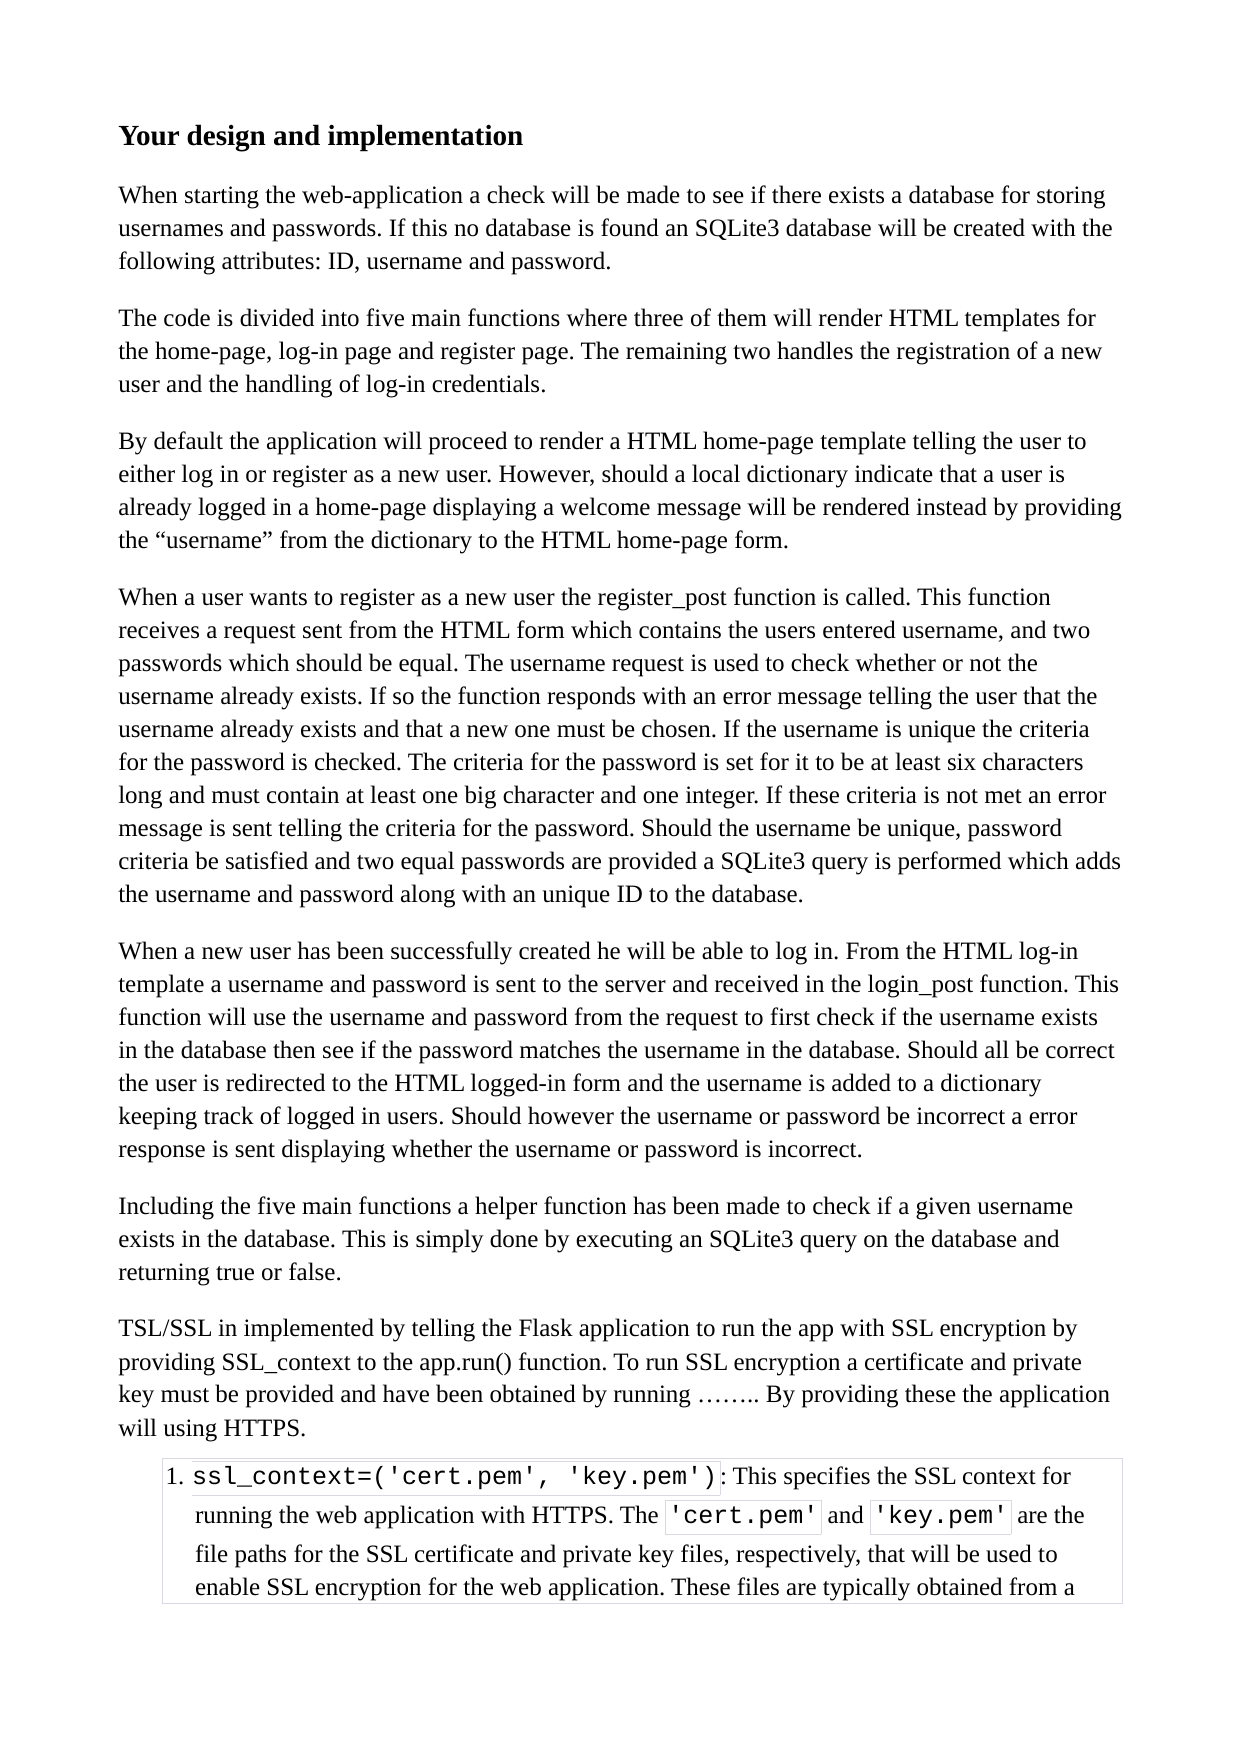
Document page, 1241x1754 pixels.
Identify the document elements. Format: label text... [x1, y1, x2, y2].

text TSL/SSL in implemented by telling the Flask application to run the app with SSL encryption by providing SSL_context to the app.run() function. To run SSL encryption a certificate and private key must be provided and have been obtained by running …….. By providing these the application will using HTTPS. [118, 1313, 1122, 1441]
text Your design and implementation [118, 118, 1122, 152]
text Including the five main functions a helper function has been made to check if a given username exists in the database. This is simply done by executing an SQLite3 query on the database and returning true or false. [118, 1191, 1122, 1286]
text When starting the web-application a check will be made to see if there exists a database for storing usernames and passwords. If this no database is found an SQLite3 database will be created with the following attributes: ID, username and password. [118, 180, 1122, 275]
list ssl_context=('cert.pem', 'key.pem'): This specifies the SSL context for running the web application with HTTPS. The 'cert.pem' and 'key.pem' are the file paths for the SSL certificate and private key files, respectively, that will be used to enable SSL encryption for the web application. These files are typically obtained from a [163, 1459, 1122, 1603]
text The code is divided into five main functions where three of them will render HTML templates for the home-page, log-in page and register page. The remaining two handles the registration of a new user and the handling of log-in credentials. [118, 303, 1122, 398]
text When a new user has been successfully created he will be able to log in. From the HTML log-in template a username and password is sent to the server and received in the login_post function. This function will use the username and password from the request to first check if the username exists in the database then see if the password matches the username in the database. Should all be correct the user is redirected to the HTML logged-in form and the username is added to a dictionary keeping track of logged in users. Should however the username or password be incorrect a error response is sent displaying whether the username or password is incorrect. [118, 936, 1122, 1163]
text When a user wants to register as a new user the register_post function is called. This function receives a request sent from the HTML form which contains the users entered username, and two passwords which should be equal. The username request is used to check whether or not the username already exists. If so the function responds with an error message telling the user that the username already exists and that a new one must be chosen. If the username is unique the criteria for the password is checked. The criteria for the password is set for it to be at least six characters long and must contain at least one big character and one integer. If these criteria is not met an error message is sent telling the criteria for the password. Should the username be unique, password criteria be satisfied and two equal passwords are provided a SQLite3 query is performed which adds the username and password along with an unique ID to the database. [118, 582, 1122, 908]
text By default the application will proceed to render a HTML home-page template telling the user to either log in or register as a new user. However, should a local dictionary indicate that a user is already logged in a home-page displaying a welcome message will be rendered instead by providing the “username” from the dictionary to the HTML home-page form. [118, 426, 1122, 554]
